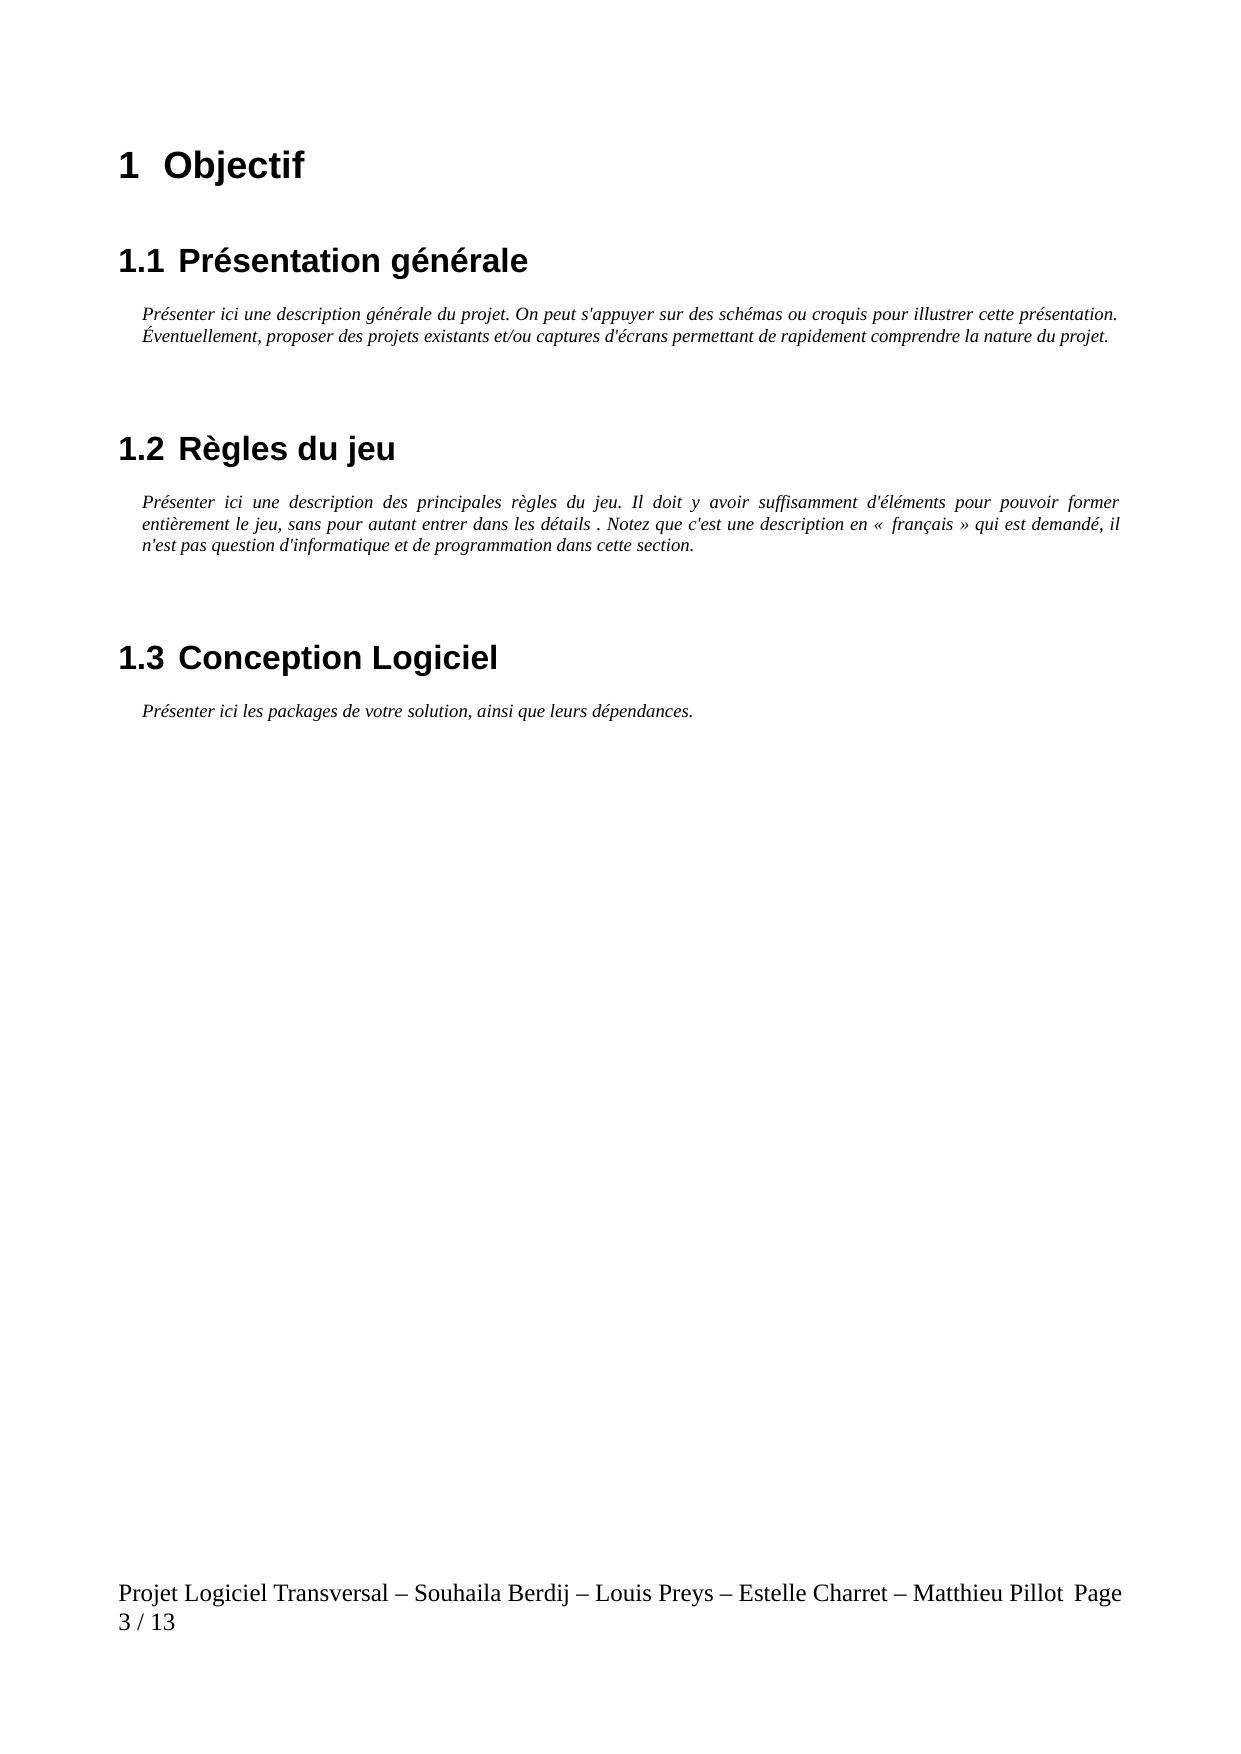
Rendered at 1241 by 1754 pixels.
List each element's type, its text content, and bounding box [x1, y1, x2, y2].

subtitle Présentation générale [118, 241, 1122, 279]
text Présenter ici une description générale du projet. On peut s'appuyer sur des schémas ou croquis pour illustrer cette présentation. Éventuellement, proposer des projets existants et/ou captures d'écrans permettant de rapidement comprendre la nature du projet. [142, 303, 1122, 346]
subtitle Règles du jeu [118, 428, 1122, 467]
text Présenter ici les packages de votre solution, ainsi que leurs dépendances. [142, 700, 1122, 722]
text Présenter ici une description des principales règles du jeu. Il doit y avoir suffisamment d'éléments pour pouvoir former entièrement le jeu, sans pour autant entrer dans les détails . Notez que c'est une description en « français » qui est demandé, il n'est pas question d'informatique et de programmation dans cette section. [142, 491, 1122, 556]
subtitle Conception Logiciel [118, 638, 1122, 677]
subtitle Objectif [118, 143, 1122, 187]
